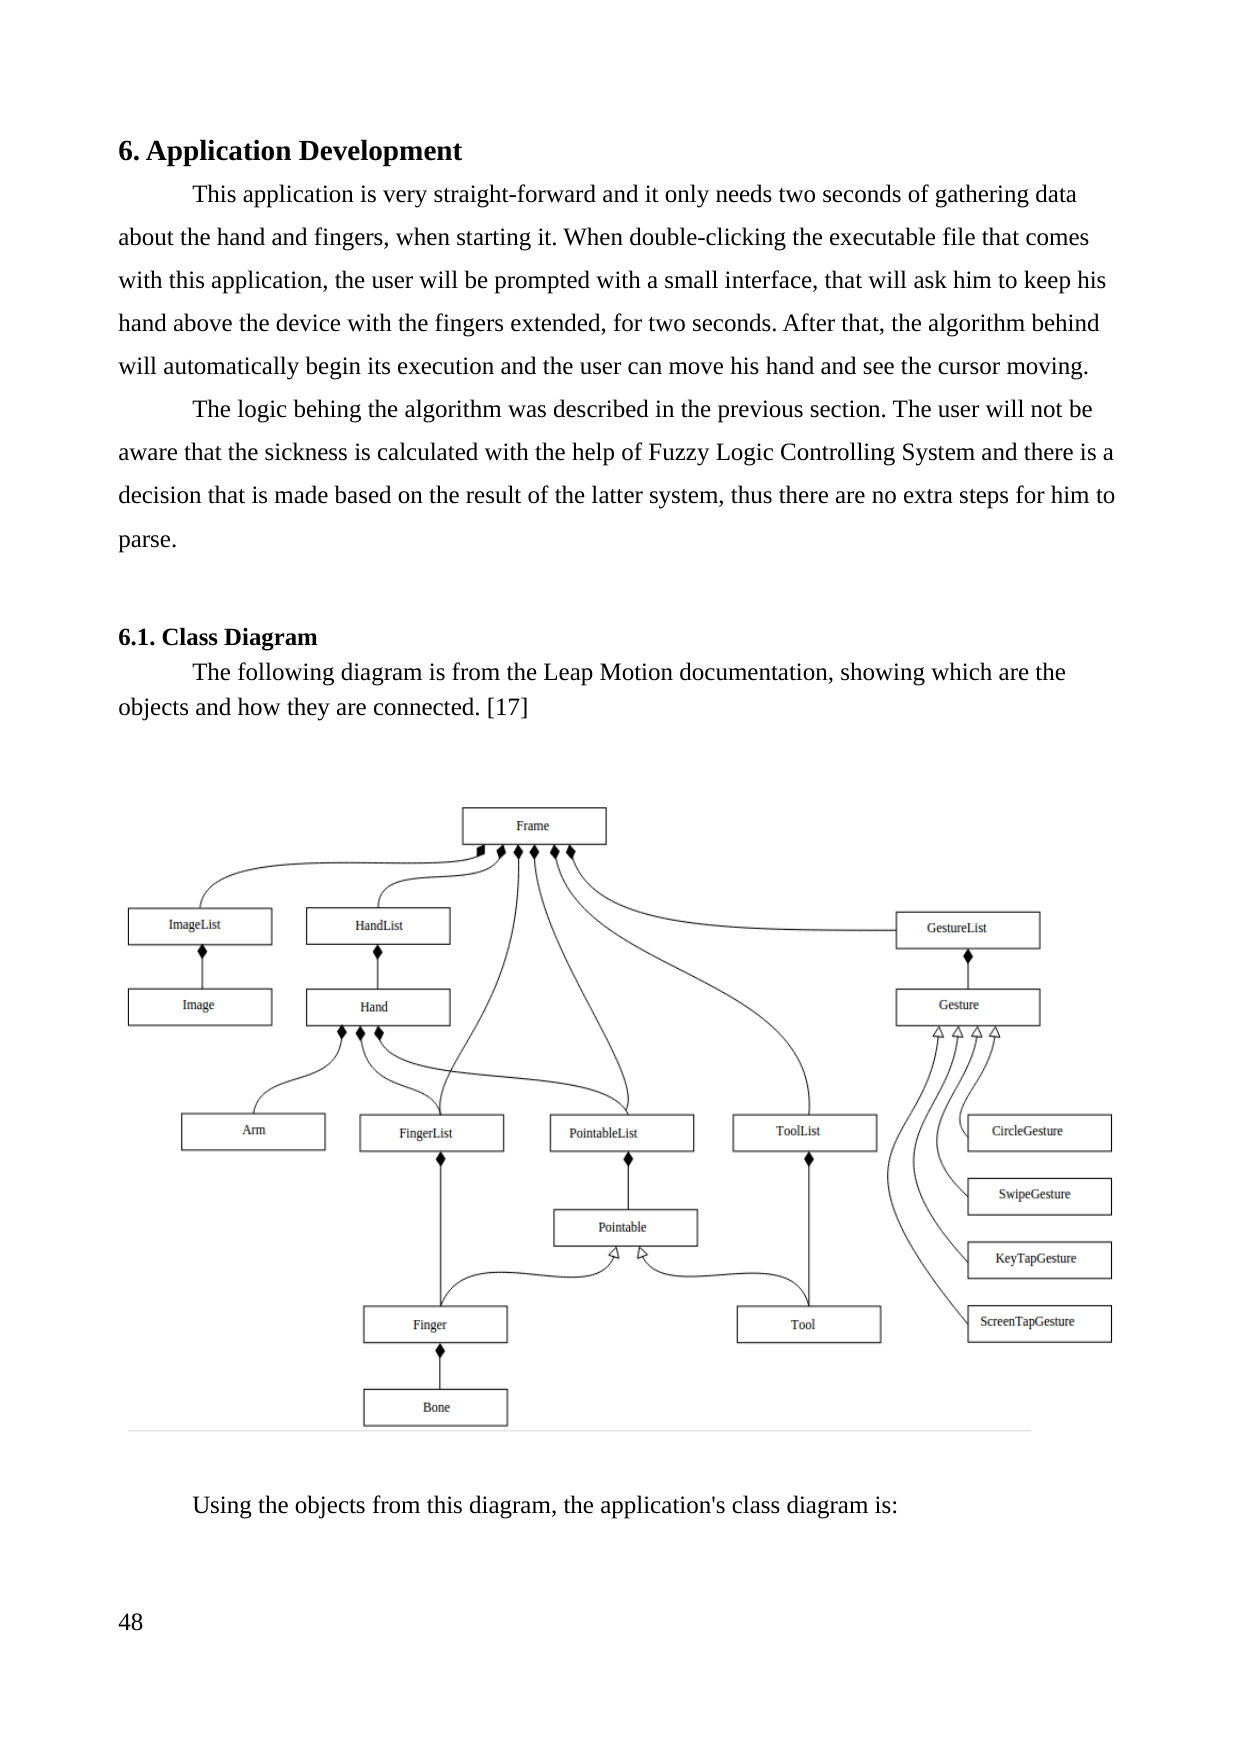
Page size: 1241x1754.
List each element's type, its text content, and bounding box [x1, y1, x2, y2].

text The following diagram is from the Leap Motion documentation, showing which are the objects and how they are connected. [17] [118, 657, 1122, 721]
text Using the objects from this diagram, the application's class diagram is: [118, 1490, 1122, 1519]
picture [97, 790, 1143, 1436]
text This application is very straight-forward and it only needs two seconds of gathering data about the hand and fingers, when starting it. When double-clicking the executable file that comes with this application, the user will be prompted with a small interface, that will ask him to keep his hand above the device with the fingers extended, for two seconds. After that, the algorithm behind will automatically begin its execution and the user can move his hand and see the cursor moving. [118, 179, 1122, 380]
subtitle 6. Application Development [118, 133, 1122, 166]
text The logic behing the algorithm was described in the previous section. The user will not be aware that the sickness is calculated with the help of Fuzzy Logic Controlling System and there is a decision that is made based on the result of the latter system, thus there are no extra steps for him to parse. [118, 394, 1122, 552]
subtitle 6.1. Class Diagram [118, 622, 1122, 651]
